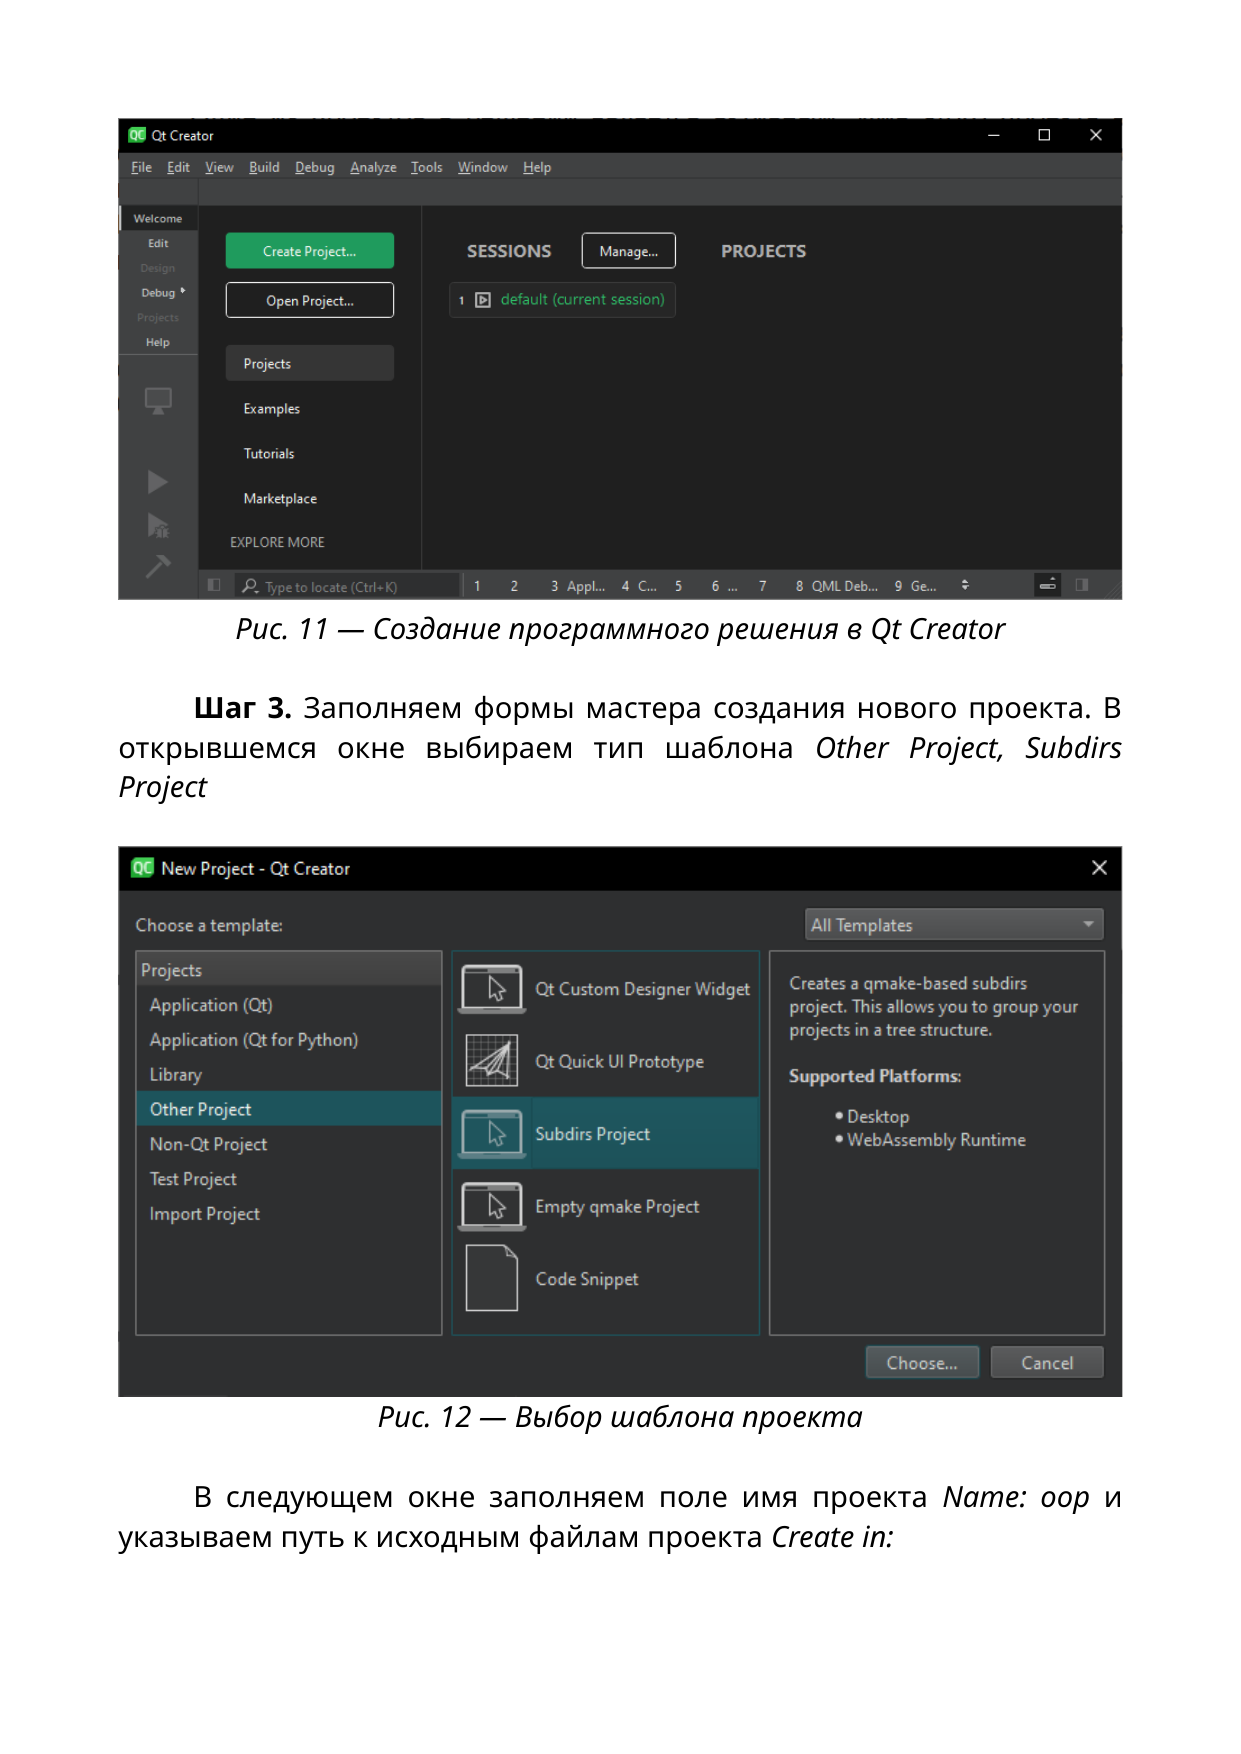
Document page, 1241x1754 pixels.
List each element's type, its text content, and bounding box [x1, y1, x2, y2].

picture [118, 118, 1123, 600]
text Шаг 3. Заполняем формы мастера создания нового проекта. В открывшемся окне выбираем тип шаблона Other Project, Subdirs Project [118, 687, 1122, 806]
picture [118, 846, 1123, 1397]
text Рис. 12 — Выбор шаблона проекта [118, 1397, 1122, 1436]
text Рис. 11 — Создание программного решения в Qt Creator [118, 608, 1122, 648]
text В следующем окне заполняем поле имя проекта Name: oop и указываем путь к исходным файлам проекта Create in: [118, 1476, 1122, 1556]
